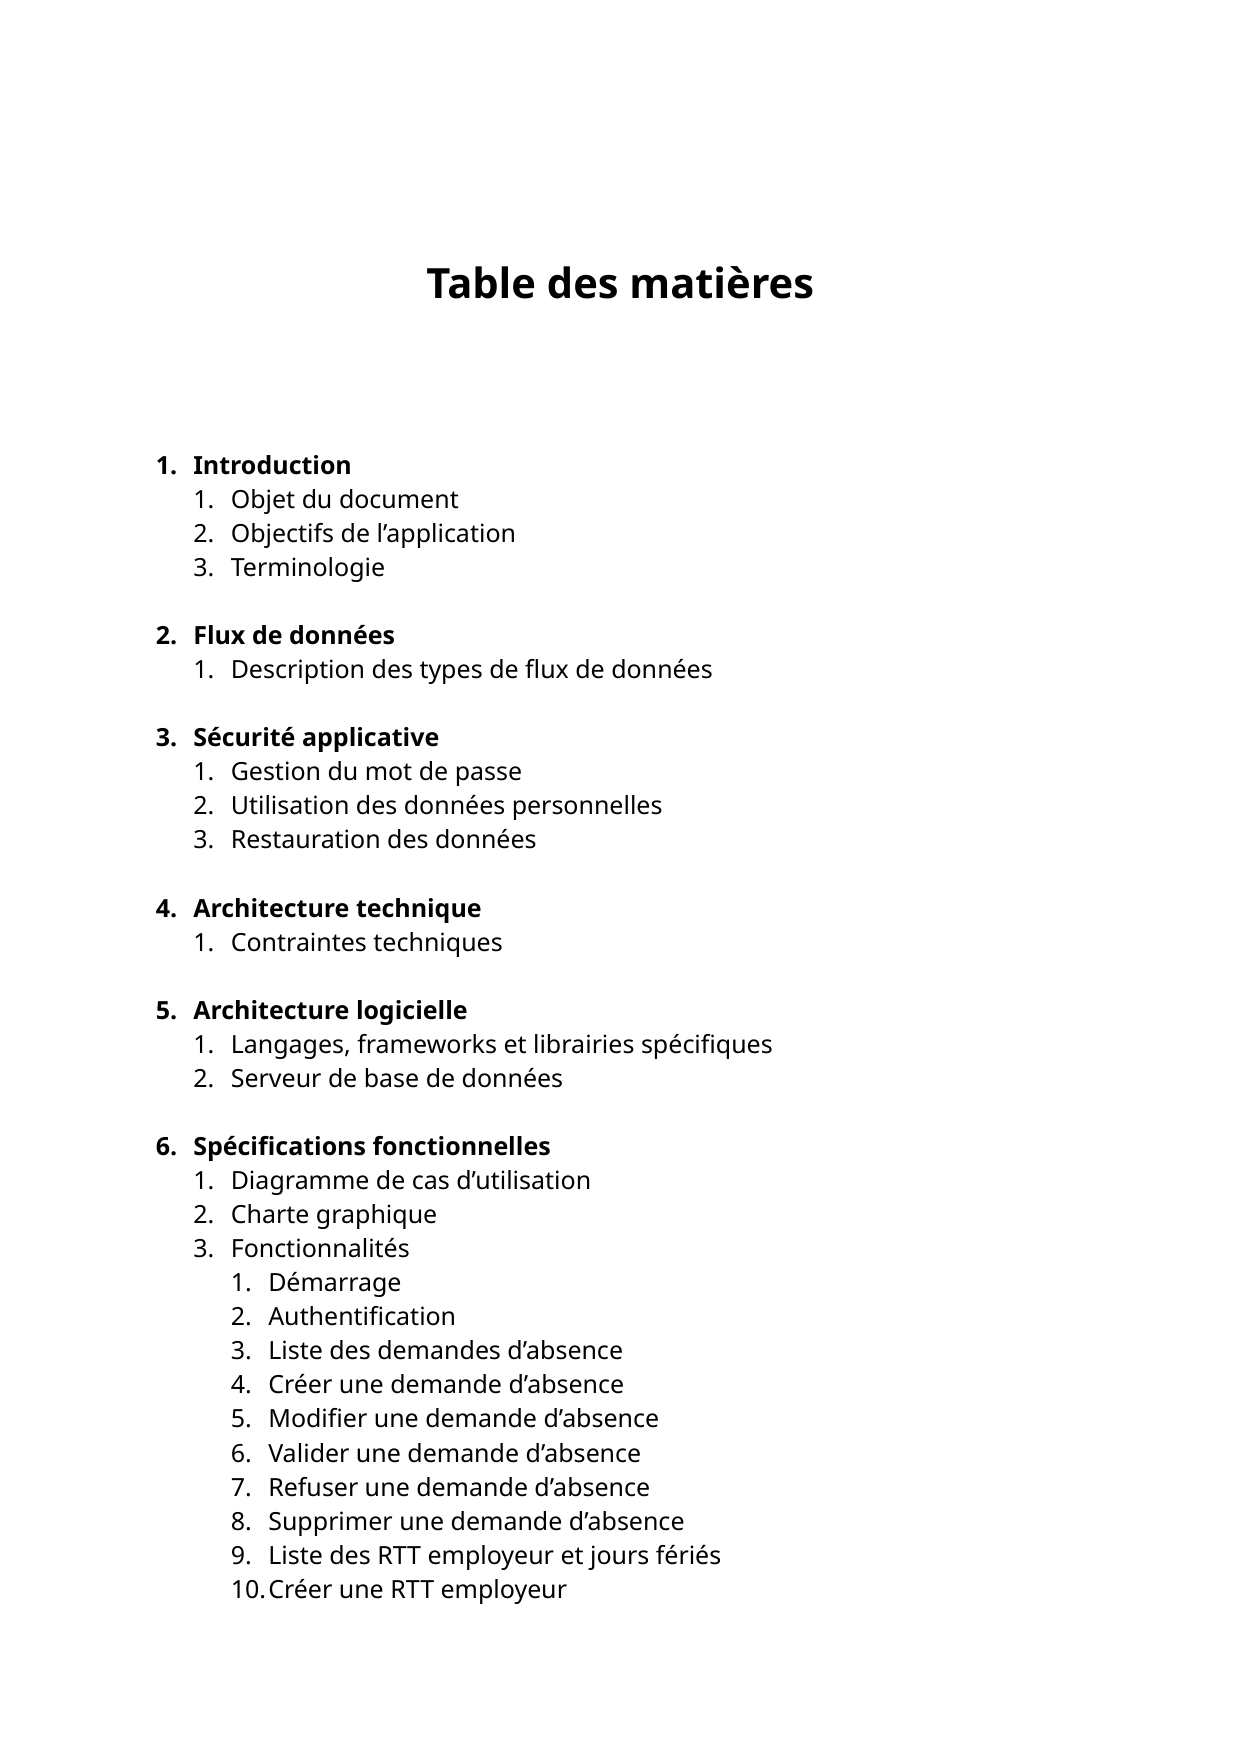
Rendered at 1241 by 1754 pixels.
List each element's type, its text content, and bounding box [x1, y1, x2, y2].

list Spécifications fonctionnelles [156, 1129, 1122, 1163]
list Modifier une demande d’absence [231, 1401, 1122, 1435]
list Langages, frameworks et librairies spécifiques [193, 1026, 1122, 1061]
list Fonctionnalités [193, 1231, 1122, 1265]
list Gestion du mot de passe [193, 754, 1122, 788]
list Flux de données [156, 618, 1122, 652]
list Architecture logicielle [156, 992, 1122, 1026]
list Introduction [156, 447, 1122, 481]
list Objectifs de l’application [193, 516, 1122, 549]
list Serveur de base de données [193, 1061, 1122, 1094]
list Liste des demandes d’absence [231, 1333, 1122, 1367]
list Architecture technique [156, 890, 1122, 924]
list Refuser une demande d’absence [231, 1469, 1122, 1503]
list Charte graphique [193, 1197, 1122, 1231]
list Contraintes techniques [193, 924, 1122, 958]
list Créer une RTT employeur [231, 1571, 1122, 1606]
list Description des types de flux de données [193, 652, 1122, 686]
text Table des matières [118, 254, 1122, 311]
list Valider une demande d’absence [231, 1435, 1122, 1469]
list Démarrage [231, 1265, 1122, 1299]
list Authentification [231, 1299, 1122, 1333]
list Créer une demande d’absence [231, 1367, 1122, 1401]
list Supprimer une demande d’absence [231, 1503, 1122, 1537]
list Sécurité applicative [156, 720, 1122, 754]
list Objet du document [193, 481, 1122, 516]
list Restauration des données [193, 822, 1122, 856]
list Terminologie [193, 549, 1122, 584]
list Utilisation des données personnelles [193, 788, 1122, 822]
list Diagramme de cas d’utilisation [193, 1163, 1122, 1197]
list Liste des RTT employeur et jours fériés [231, 1537, 1122, 1571]
